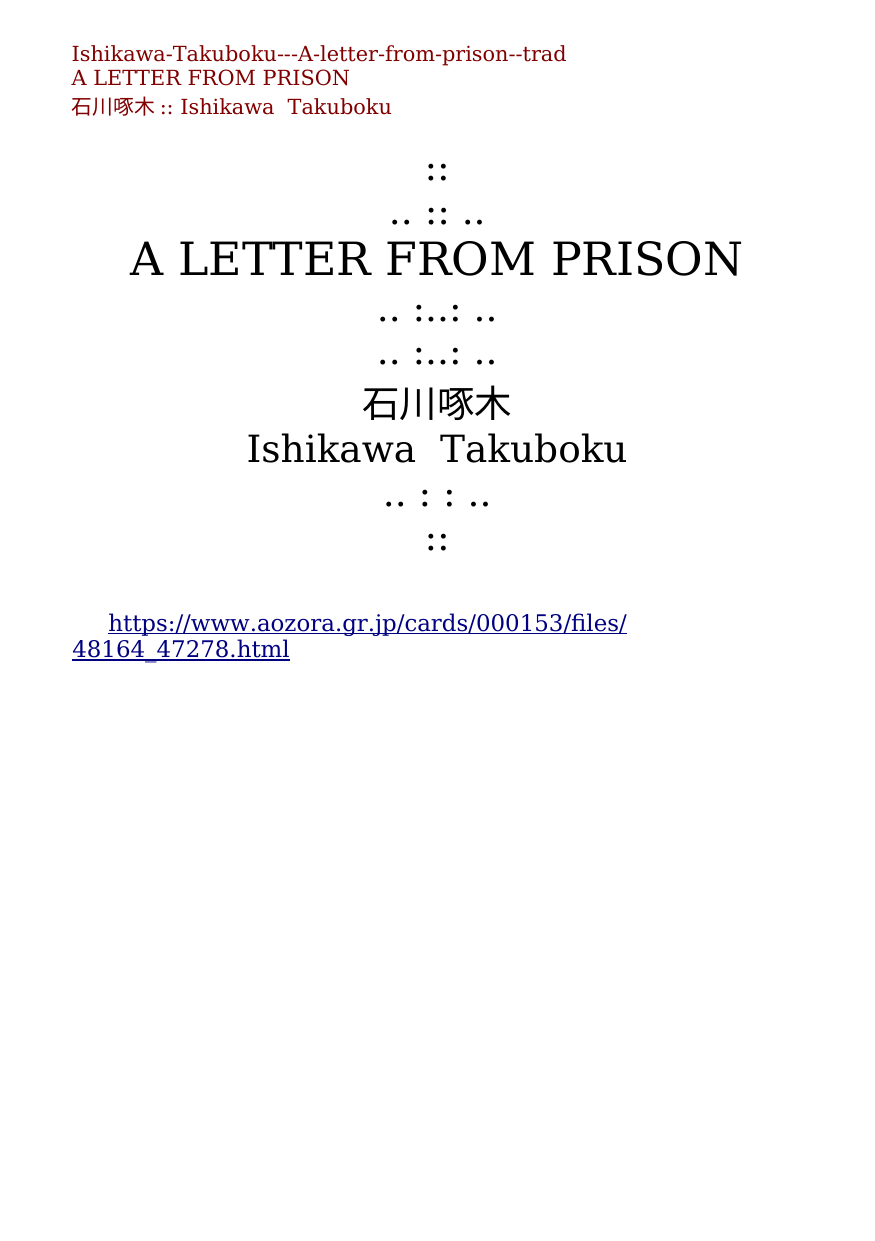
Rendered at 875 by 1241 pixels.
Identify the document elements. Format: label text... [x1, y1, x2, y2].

subtitle :: .. :: .. A LETTER FROM PRISON .. :..: .. .. :..: .. 石川啄木 Ishikawa Takuboku .. : : .. :: [36, 146, 838, 559]
text 石川啄木 :: Ishikawa Takuboku [71, 91, 803, 121]
text A LETTER FROM PRISON [71, 66, 803, 91]
text https://www.aozora.gr.jp/cards/000153/files/48164_47278.html [72, 610, 802, 663]
text Ishikawa-Takuboku---A-letter-from-prison--trad [71, 42, 803, 66]
